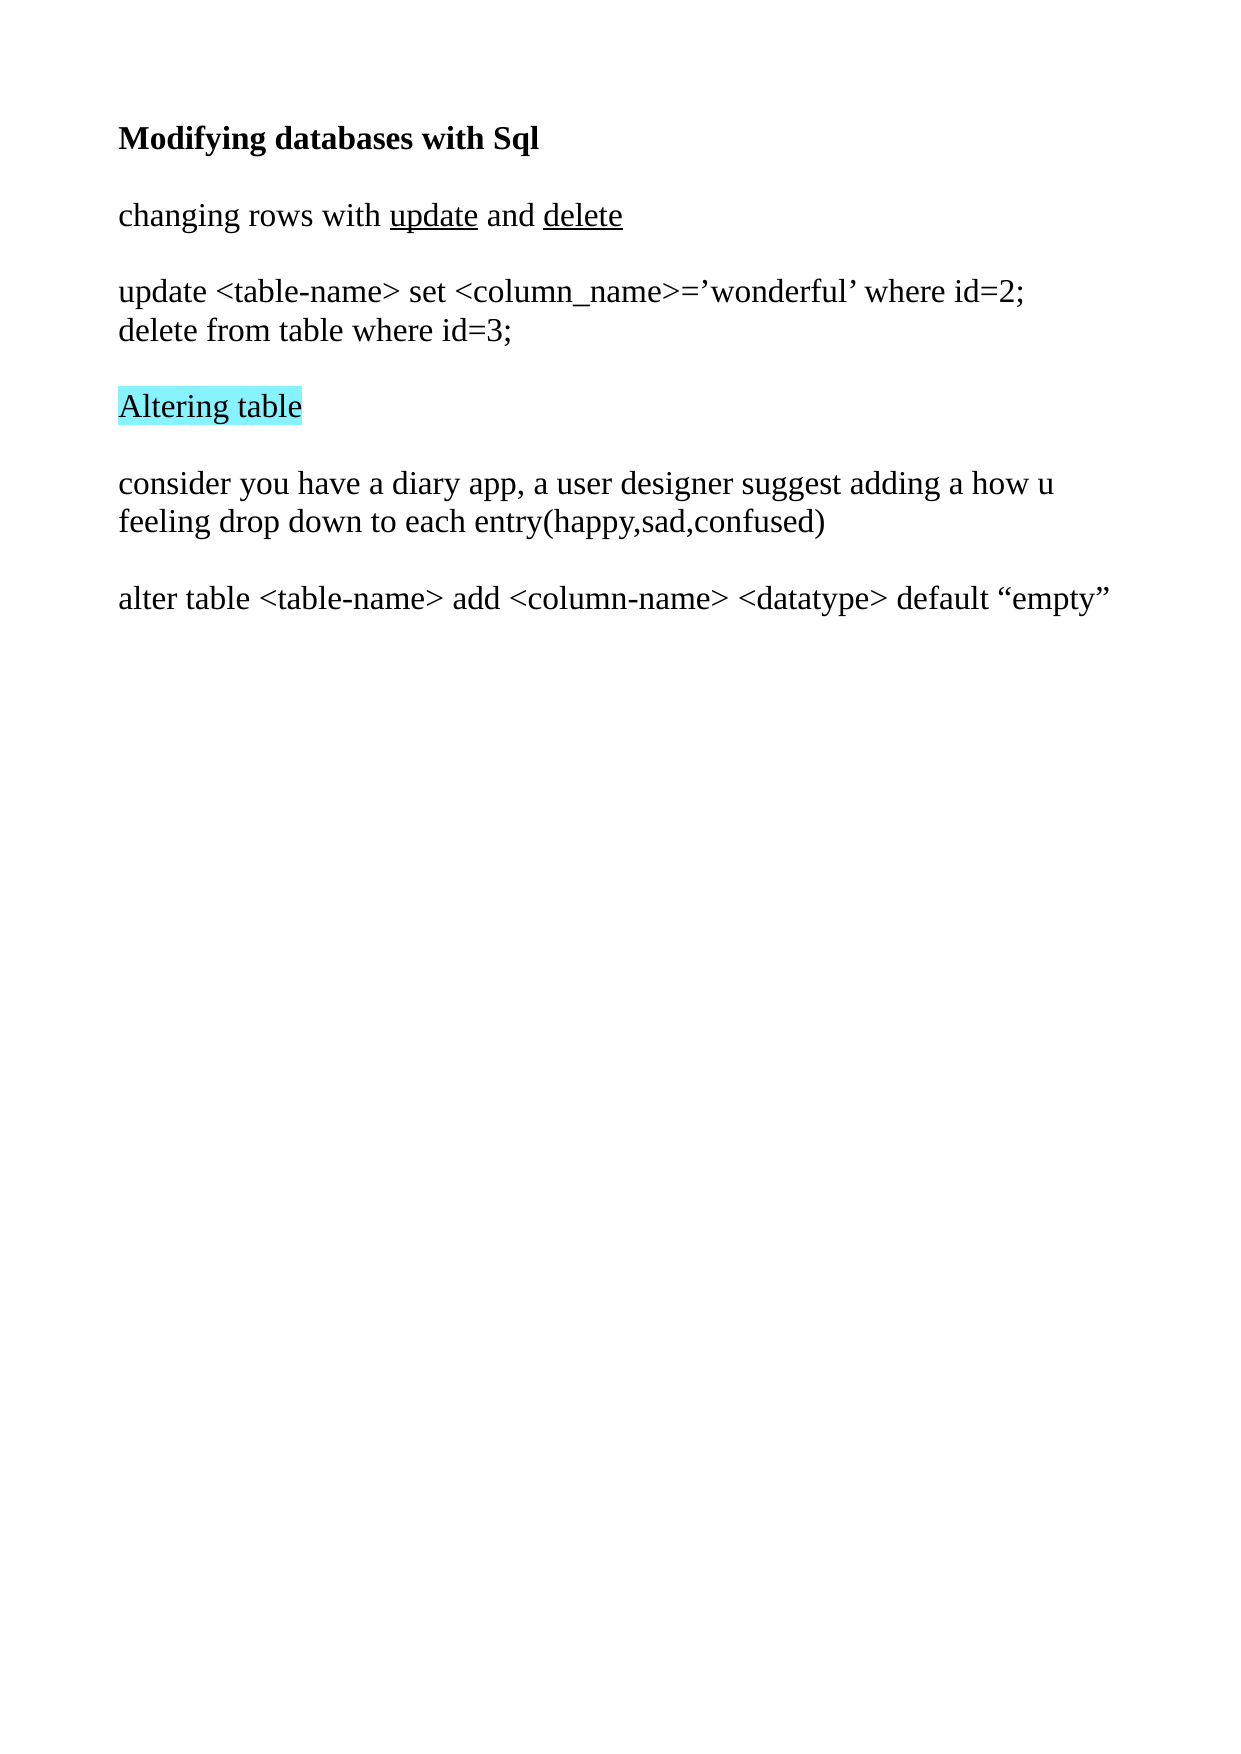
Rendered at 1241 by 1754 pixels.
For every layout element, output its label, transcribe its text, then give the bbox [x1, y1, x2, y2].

text consider you have a diary app, a user designer suggest adding a how u feeling drop down to each entry(happy,sad,confused) [118, 463, 1122, 540]
text Altering table [118, 386, 1122, 425]
text alter table <table-name> add <column-name> <datatype> default “empty” [118, 578, 1122, 616]
text Modifying databases with Sql [118, 118, 1122, 156]
text changing rows with update and delete [118, 195, 1122, 233]
text update <table-name> set <column_name>=’wonderful’ where id=2; [118, 271, 1122, 310]
text delete from table where id=3; [118, 310, 1122, 348]
